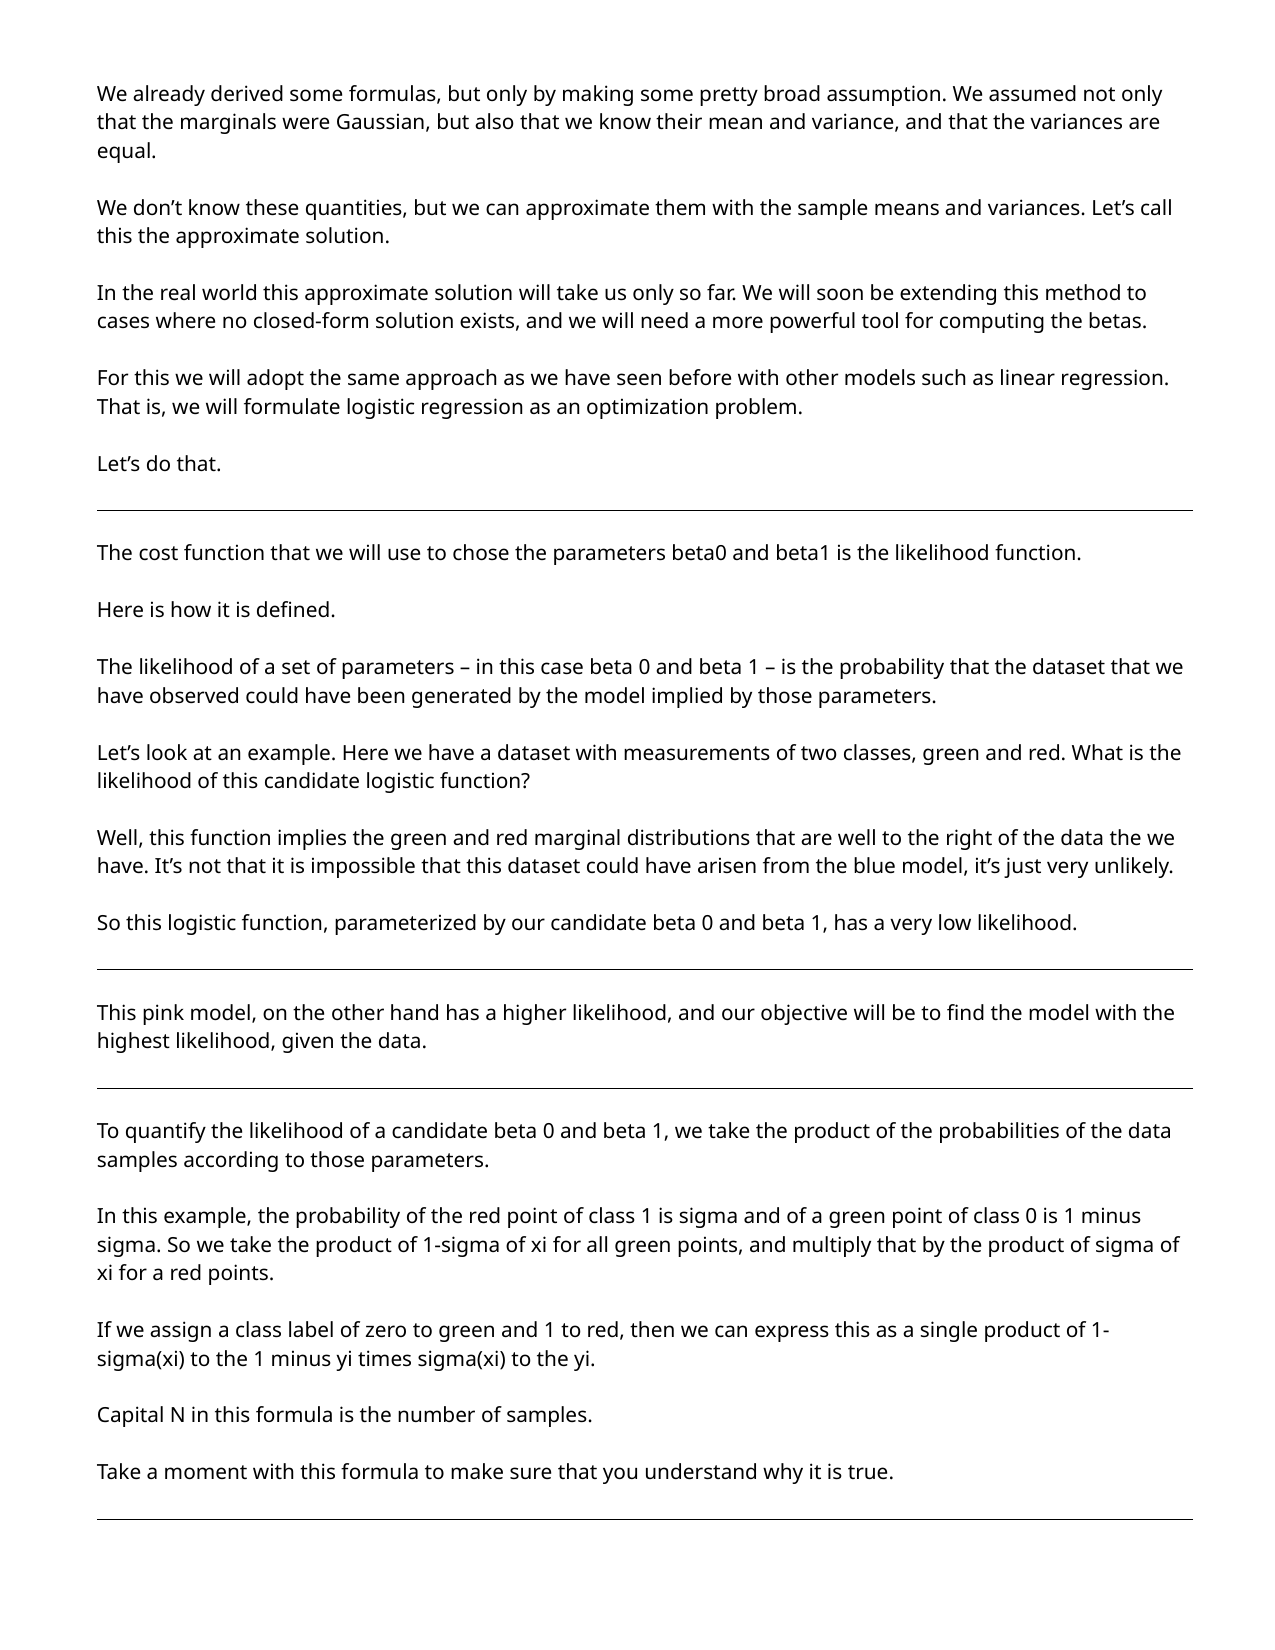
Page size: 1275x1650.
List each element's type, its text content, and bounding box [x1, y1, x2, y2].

text Let’s do that. [97, 449, 1193, 477]
text To quantify the likelihood of a candidate beta 0 and beta 1, we take the product of the probabilities of the data samples according to those parameters. [97, 1116, 1193, 1173]
text This pink model, on the other hand has a higher likelihood, and our objective will be to find the model with the highest likelihood, given the data. [97, 998, 1193, 1055]
text The cost function that we will use to chose the parameters beta0 and beta1 is the likelihood function. [97, 538, 1193, 567]
text Capital N in this formula is the number of samples. [97, 1401, 1193, 1429]
text So this logistic function, parameterized by our candidate beta 0 and beta 1, has a very low likelihood. [97, 908, 1193, 937]
text We already derived some formulas, but only by making some pretty broad assumption. We assumed not only that the marginals were Gaussian, but also that we know their mean and variance, and that the variances are equal. [97, 79, 1193, 164]
text If we assign a class label of zero to green and 1 to red, then we can express this as a single product of 1-sigma(xi) to the 1 minus yi times sigma(xi) to the yi. [97, 1315, 1193, 1372]
text Take a moment with this formula to make sure that you understand why it is true. [97, 1457, 1193, 1486]
text Well, this function implies the green and red marginal distributions that are well to the right of the data the we have. It’s not that it is impossible that this dataset could have arisen from the blue model, it’s just very unlikely. [97, 823, 1193, 880]
text For this we will adopt the same approach as we have seen before with other models such as linear regression. That is, we will formulate logistic regression as an optimization problem. [97, 363, 1193, 420]
text The likelihood of a set of parameters – in this case beta 0 and beta 1 – is the probability that the dataset that we have observed could have been generated by the model implied by those parameters. [97, 652, 1193, 709]
text Let’s look at an example. Here we have a dataset with measurements of two classes, green and red. What is the likelihood of this candidate logistic function? [97, 738, 1193, 794]
text Here is how it is defined. [97, 595, 1193, 624]
text We don’t know these quantities, but we can approximate them with the sample means and variances. Let’s call this the approximate solution. [97, 193, 1193, 250]
text In this example, the probability of the red point of class 1 is sigma and of a green point of class 0 is 1 minus sigma. So we take the product of 1-sigma of xi for all green points, and multiply that by the product of sigma of xi for a red points. [97, 1202, 1193, 1287]
text In the real world this approximate solution will take us only so far. We will soon be extending this method to cases where no closed-form solution exists, and we will need a more powerful tool for computing the betas. [97, 278, 1193, 335]
